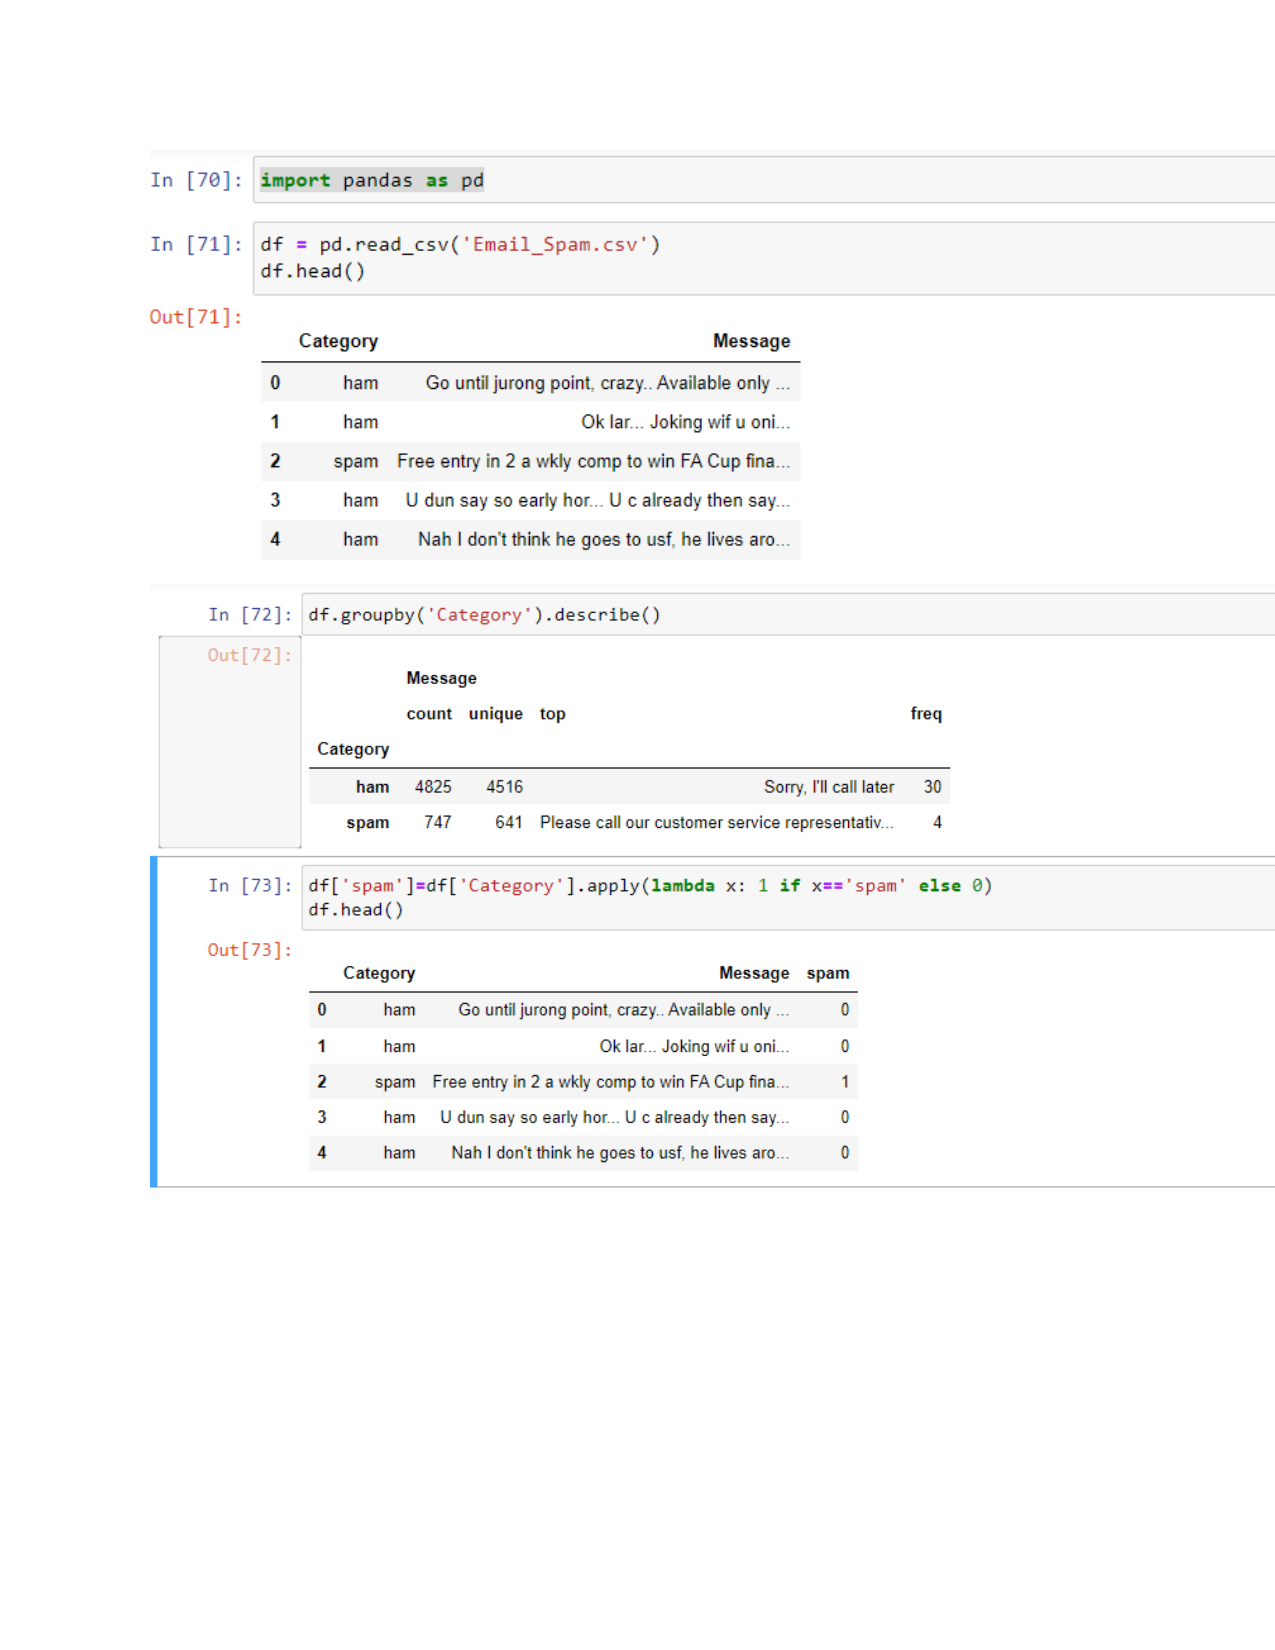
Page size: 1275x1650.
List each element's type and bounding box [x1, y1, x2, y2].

picture [150, 150, 1275, 1194]
